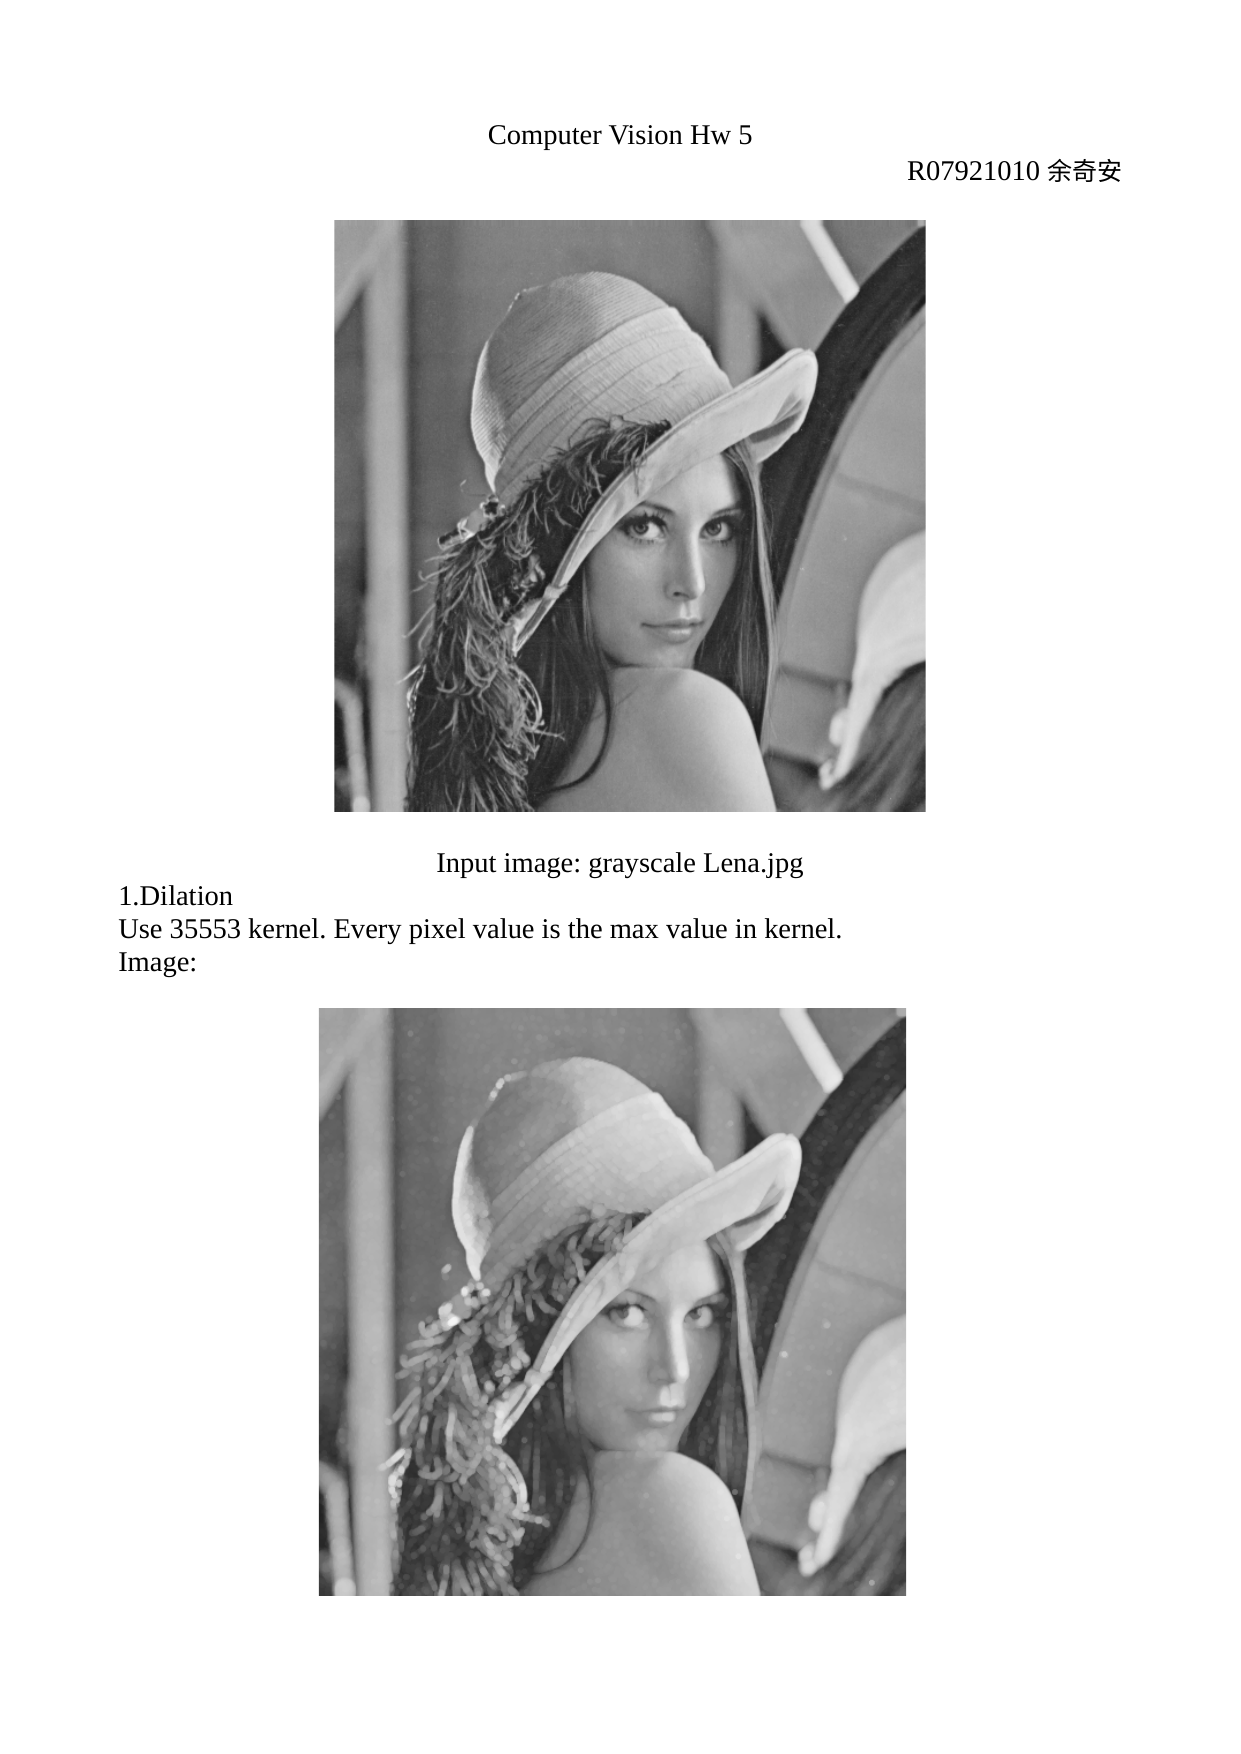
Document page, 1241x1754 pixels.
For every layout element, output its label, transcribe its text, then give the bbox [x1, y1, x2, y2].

text 1.Dilation [118, 878, 1122, 911]
text Use 35553 kernel. Every pixel value is the max value in kernel. [118, 911, 1122, 944]
picture [334, 220, 926, 812]
text Input image: grayscale Lena.jpg [118, 846, 1122, 878]
text Computer Vision Hw 5 [118, 118, 1122, 151]
picture [318, 1008, 907, 1596]
text Image: [118, 944, 1122, 977]
text R07921010 余奇安 [118, 151, 1122, 187]
